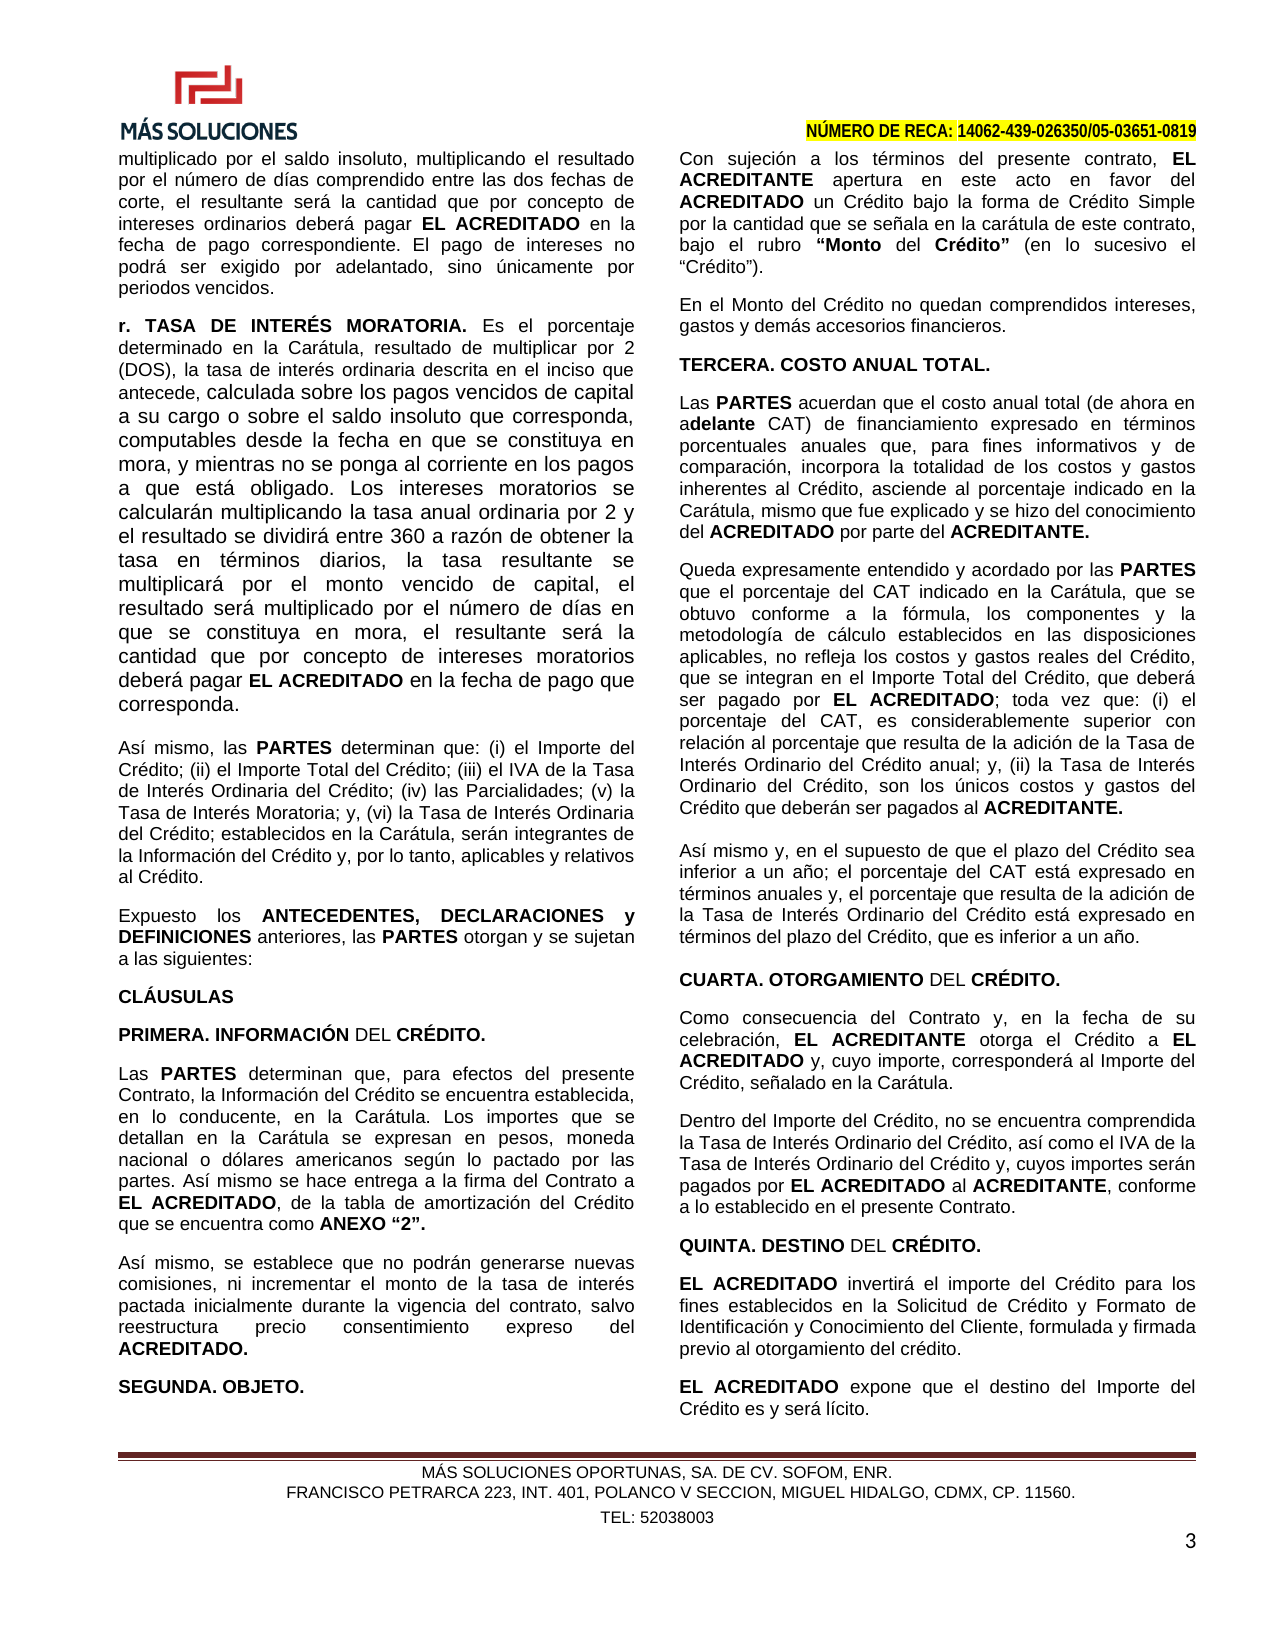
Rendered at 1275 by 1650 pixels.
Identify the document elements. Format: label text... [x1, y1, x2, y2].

text Con sujeción a los términos del presente contrato, EL ACREDITANTE apertura en este acto en favor del ACREDITADO un Crédito bajo la forma de Crédito Simple por la cantidad que se señala en la carátula de este contrato, bajo el rubro “Monto del Crédito” (en lo sucesivo el “Crédito”). [679, 148, 1196, 277]
text Las PARTES determinan que, para efectos del presente Contrato, la Información del Crédito se encuentra establecida, en lo conducente, en la Carátula. Los importes que se detallan en la Carátula se expresan en pesos, moneda nacional o dólares americanos según lo pactado por las partes. Así mismo se hace entrega a la firma del Contrato a EL ACREDITADO, de la tabla de amortización del Crédito que se encuentra como ANEXO “2”. [118, 1062, 635, 1235]
text Así mismo, se establece que no podrán generarse nuevas comisiones, ni incrementar el monto de la tasa de interés pactada inicialmente durante la vigencia del contrato, salvo reestructura precio consentimiento expreso del ACREDITADO. [118, 1251, 635, 1359]
text QUINTA. DESTINO DEL CRÉDITO. [679, 1234, 1196, 1256]
text SEGUNDA. OBJETO. [118, 1376, 635, 1397]
text CUARTA. OTORGAMIENTO DEL CRÉDITO. [679, 969, 1196, 991]
list multiplicado por el saldo insoluto, multiplicando el resultado por el número de días comprendido entre las dos fechas de corte, el resultante será la cantidad que por concepto de intereses ordinarios deberá pagar EL ACREDITADO en la fecha de pago correspondiente. El pago de intereses no podrá ser exigido por adelantado, sino únicamente por periodos vencidos. [118, 148, 635, 298]
list Así mismo, las PARTES determinan que: (i) el Importe del Crédito; (ii) el Importe Total del Crédito; (iii) el IVA de la Tasa de Interés Ordinaria del Crédito; (iv) las Parcialidades; (v) la Tasa de Interés Moratoria; y, (vi) la Tasa de Interés Ordinaria del Crédito; establecidos en la Carátula, serán integrantes de la Información del Crédito y, por lo tanto, aplicables y relativos al Crédito. [118, 737, 635, 888]
text EL ACREDITADO expone que el destino del Importe del Crédito es y será lícito. [679, 1376, 1196, 1419]
text TERCERA. COSTO ANUAL TOTAL. [679, 353, 1196, 375]
text Dentro del Importe del Crédito, no se encuentra comprendida la Tasa de Interés Ordinario del Crédito, así como el IVA de la Tasa de Interés Ordinario del Crédito y, cuyos importes serán pagados por EL ACREDITADO al ACREDITANTE, conforme a lo establecido en el presente Contrato. [679, 1110, 1196, 1218]
text Queda expresamente entendido y acordado por las PARTES que el porcentaje del CAT indicado en la Carátula, que se obtuvo conforme a la fórmula, los componentes y la metodología de cálculo establecidos en las disposiciones aplicables, no refleja los costos y gastos reales del Crédito, que se integran en el Importe Total del Crédito, que deberá ser pagado por EL ACREDITADO; toda vez que: (i) el porcentaje del CAT, es considerablemente superior con relación al porcentaje que resulta de la adición de la Tasa de Interés Ordinario del Crédito anual; y, (ii) la Tasa de Interés Ordinario del Crédito, son los únicos costos y gastos del Crédito que deberán ser pagados al ACREDITANTE. [679, 559, 1196, 818]
text EL ACREDITADO invertirá el importe del Crédito para los fines establecidos en la Solicitud de Crédito y Formato de Identificación y Conocimiento del Cliente, formulada y firmada previo al otorgamiento del crédito. [679, 1273, 1196, 1359]
picture [115, 60, 302, 148]
text Como consecuencia del Contrato y, en la fecha de su celebración, EL ACREDITANTE otorga el Crédito a EL ACREDITADO y, cuyo importe, corresponderá al Importe del Crédito, señalado en la Carátula. [679, 1007, 1196, 1093]
text CLÁUSULAS [118, 986, 635, 1007]
text Las PARTES acuerdan que el costo anual total (de ahora en adelante CAT) de financiamiento expresado en términos porcentuales anuales que, para fines informativos y de comparación, incorpora la totalidad de los costos y gastos inherentes al Crédito, asciende al porcentaje indicado en la Carátula, mismo que fue explicado y se hizo del conocimiento del ACREDITADO por parte del ACREDITANTE. [679, 392, 1196, 543]
text r. TASA DE INTERÉS MORATORIA. Es el porcentaje determinado en la Carátula, resultado de multiplicar por 2 (DOS), la tasa de interés ordinaria descrita en el inciso que antecede, calculada sobre los pagos vencidos de capital a su cargo o sobre el saldo insoluto que corresponda, computables desde la fecha en que se constituya en mora, y mientras no se ponga al corriente en los pagos a que está obligado. Los intereses moratorios se calcularán multiplicando la tasa anual ordinaria por 2 y el resultado se dividirá entre 360 a razón de obtener la tasa en términos diarios, la tasa resultante se multiplicará por el monto vencido de capital, el resultado será multiplicado por el número de días en que se constituya en mora, el resultante será la cantidad que por concepto de intereses moratorios deberá pagar EL ACREDITADO en la fecha de pago que corresponda. [118, 315, 635, 715]
text Expuesto los ANTECEDENTES, DECLARACIONES y DEFINICIONES anteriores, las PARTES otorgan y se sujetan a las siguientes: [118, 904, 635, 969]
text Así mismo y, en el supuesto de que el plazo del Crédito sea inferior a un año; el porcentaje del CAT está expresado en términos anuales y, el porcentaje que resulta de la adición de la Tasa de Interés Ordinario del Crédito está expresado en términos del plazo del Crédito, que es inferior a un año. [679, 839, 1196, 947]
text PRIMERA. INFORMACIÓN DEL CRÉDITO. [118, 1024, 635, 1046]
text En el Monto del Crédito no quedan comprendidos intereses, gastos y demás accesorios financieros. [679, 294, 1196, 337]
